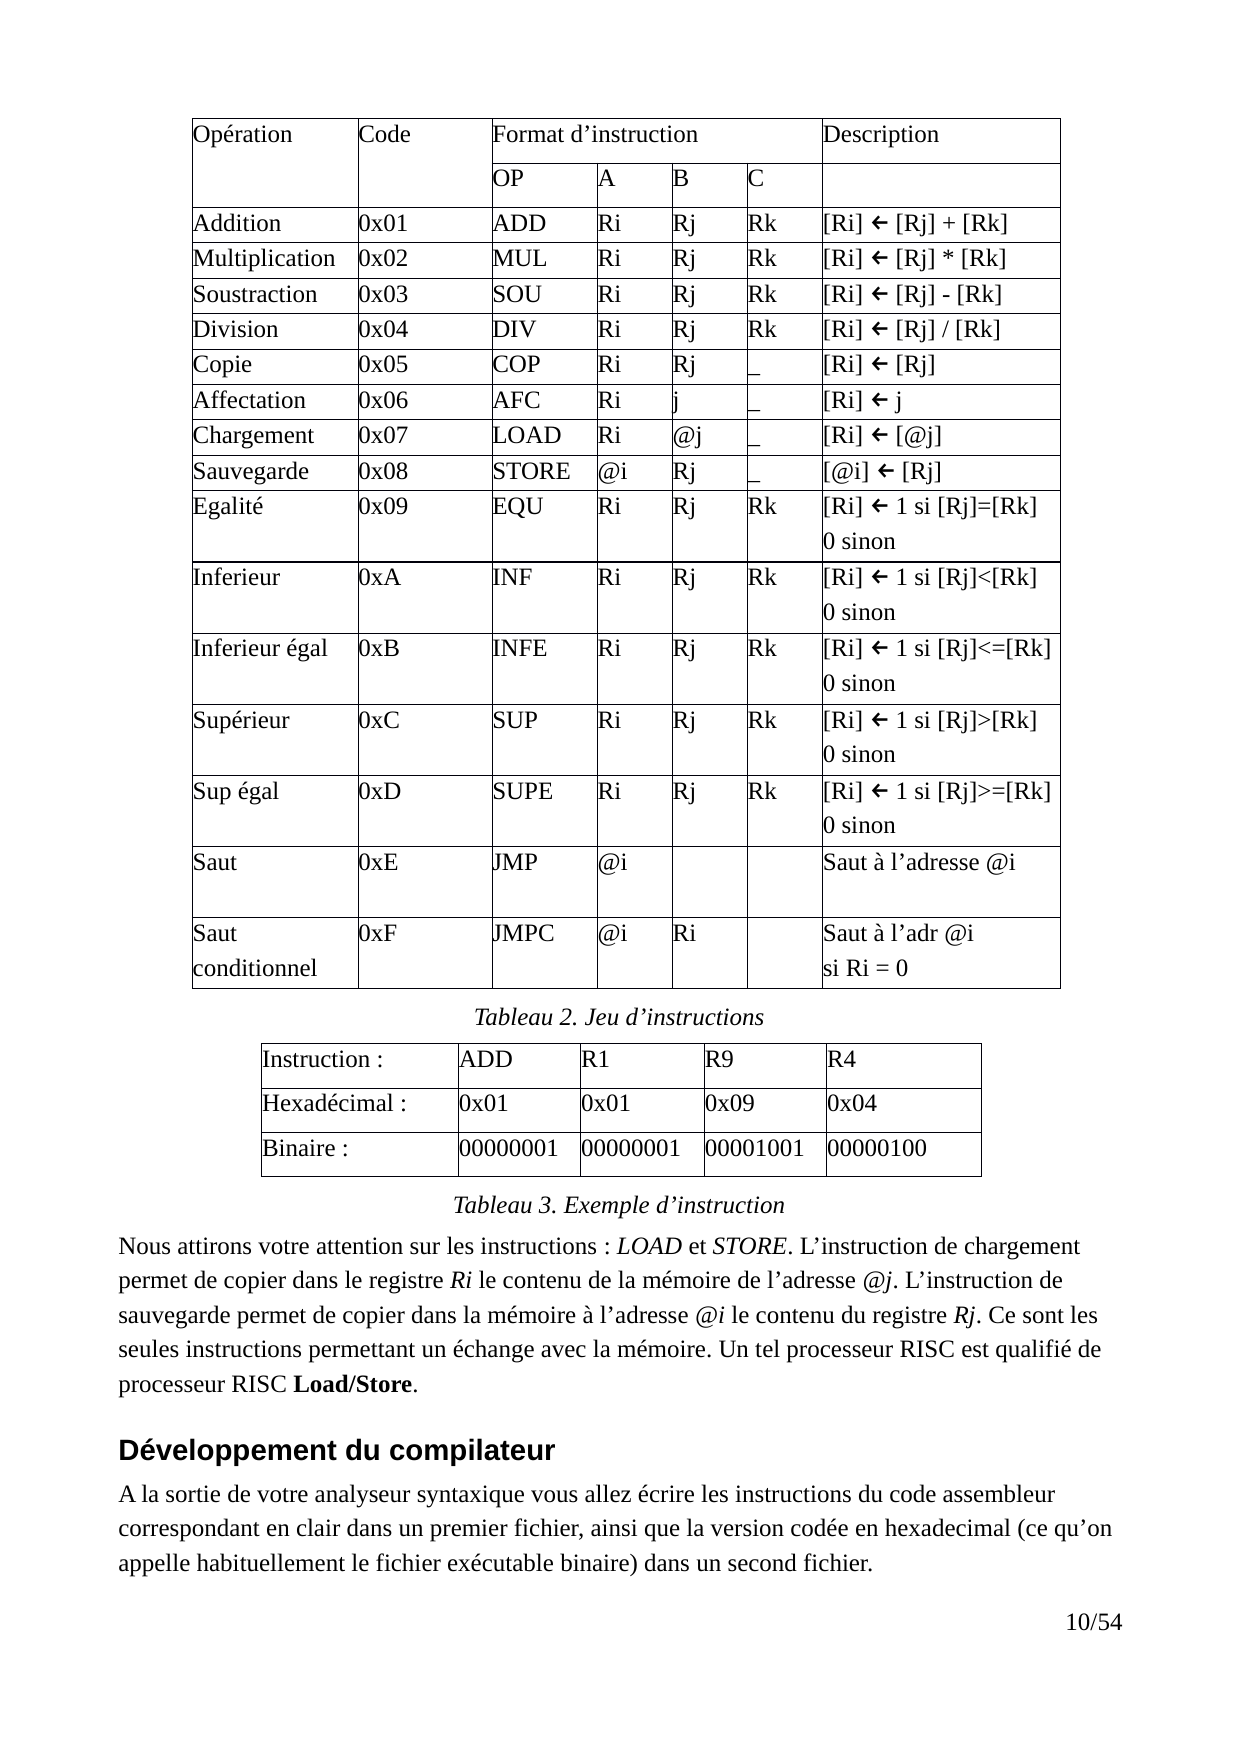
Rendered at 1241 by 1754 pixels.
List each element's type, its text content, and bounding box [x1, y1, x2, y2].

table_cell 0x05 [359, 350, 492, 384]
table_cell Copie [193, 350, 358, 384]
table_cell 0x06 [359, 385, 492, 419]
subtitle Développement du compilateur [118, 1432, 1122, 1466]
table_cell Rj [673, 243, 747, 278]
table_cell MUL [493, 243, 597, 278]
table_cell Rk [748, 776, 822, 846]
table_cell Ri [598, 208, 672, 242]
table_cell 0x09 [705, 1089, 826, 1132]
table_cell STORE [493, 456, 597, 490]
table_cell Rj [673, 491, 747, 561]
table_cell 0xC [359, 705, 492, 775]
table_cell 00001001 [705, 1133, 826, 1176]
table_cell Rk [748, 634, 822, 704]
table_cell Rk [748, 563, 822, 632]
table_cell Rj [673, 350, 747, 384]
table_cell Saut à l’adresse @i [823, 847, 1060, 917]
table_cell @i [598, 456, 672, 490]
table_cell Inferieur [193, 563, 358, 632]
table_cell [Ri] ← [Rj] [823, 350, 1060, 384]
table_header ADD [459, 1044, 580, 1087]
table_cell Sauvegarde [193, 456, 358, 490]
table_cell 00000001 [459, 1133, 580, 1176]
table_cell Rj [673, 634, 747, 704]
table_cell Egalité [193, 491, 358, 561]
table_cell Saut [193, 847, 358, 917]
table_cell 0xA [359, 563, 492, 632]
table_cell [Ri] ← [@j] [823, 420, 1060, 455]
table_cell Rk [748, 705, 822, 775]
table_cell 00000001 [581, 1133, 704, 1176]
table_cell Rj [673, 776, 747, 846]
table_cell [@i] ← [Rj] [823, 456, 1060, 490]
table_cell JMP [493, 847, 597, 917]
table_cell Rk [748, 279, 822, 313]
table_cell j [673, 385, 747, 419]
table_cell _ [748, 350, 822, 384]
table_cell 0xE [359, 847, 492, 917]
table_cell Ri [598, 705, 672, 775]
table_cell _ [748, 385, 822, 419]
text Tableau 3. Exemple d’instruction [118, 1190, 1122, 1218]
table_cell Rj [673, 208, 747, 242]
table_cell Ri [598, 314, 672, 348]
table_cell Saut à l’adr @i si Ri = 0 [823, 918, 1060, 988]
table_cell Affectation [193, 385, 358, 419]
table_cell 0x09 [359, 491, 492, 561]
table_cell Binaire : [262, 1133, 458, 1176]
table_cell [823, 164, 1060, 207]
table_cell B [673, 164, 747, 207]
table_cell Rj [673, 279, 747, 313]
table_cell Rj [673, 314, 747, 348]
table_cell Ri [598, 491, 672, 561]
table_cell [748, 847, 822, 917]
table_cell LOAD [493, 420, 597, 455]
table_header R9 [705, 1044, 826, 1087]
table_cell _ [748, 456, 822, 490]
table_cell [673, 847, 747, 917]
text Nous attirons votre attention sur les instructions : LOAD et STORE. L’instruction de chargement permet de copier dans le registre Ri le contenu de la mémoire de l’adresse @j. L’instruction de sauvegarde permet de copier dans la mémoire à l’adresse @i le contenu du registre Rj. Ce sont les seules instructions permettant un échange avec la mémoire. Un tel processeur RISC est qualifié de processeur RISC Load/Store. [118, 1231, 1122, 1398]
table_cell OP [493, 164, 597, 207]
table_cell SUPE [493, 776, 597, 846]
table_cell Rk [748, 491, 822, 561]
table_cell Ri [598, 279, 672, 313]
table_header Instruction : [262, 1044, 458, 1087]
table_header R4 [827, 1044, 981, 1087]
table_cell Rj [673, 456, 747, 490]
table_cell Ri [598, 634, 672, 704]
table_cell Multiplication [193, 243, 358, 278]
table_cell @j [673, 420, 747, 455]
table_cell ADD [493, 208, 597, 242]
table_cell [Ri] ← [Rj] / [Rk] [823, 314, 1060, 348]
table_cell 0x04 [827, 1089, 981, 1132]
table_cell Inferieur égal [193, 634, 358, 704]
table_cell JMPC [493, 918, 597, 988]
table_cell [Ri] ← 1 si [Rj]>[Rk] 0 sinon [823, 705, 1060, 775]
table_cell Rk [748, 314, 822, 348]
table_cell Rk [748, 208, 822, 242]
table_cell Rj [673, 563, 747, 632]
table_cell INF [493, 563, 597, 632]
table_cell C [748, 164, 822, 207]
table_cell Saut conditionnel [193, 918, 358, 988]
table_cell @i [598, 918, 672, 988]
table_cell DIV [493, 314, 597, 348]
table_cell 0x07 [359, 420, 492, 455]
table_cell 00000100 [827, 1133, 981, 1176]
table_cell _ [748, 420, 822, 455]
table_cell [Ri] ← 1 si [Rj]=[Rk] 0 sinon [823, 491, 1060, 561]
table_cell [Ri] ← 1 si [Rj]<[Rk] 0 sinon [823, 563, 1060, 632]
table_cell 0x01 [581, 1089, 704, 1132]
table_header R1 [581, 1044, 704, 1087]
table_cell AFC [493, 385, 597, 419]
table_cell 0x01 [459, 1089, 580, 1132]
table_cell 0xD [359, 776, 492, 846]
table_cell SUP [493, 705, 597, 775]
table_cell Rk [748, 243, 822, 278]
table_header Format d’instruction [493, 119, 822, 162]
table_cell [Ri] ← [Rj] * [Rk] [823, 243, 1060, 278]
table_cell 0x01 [359, 208, 492, 242]
table_cell A [598, 164, 672, 207]
text A la sortie de votre analyseur syntaxique vous allez écrire les instructions du code assembleur correspondant en clair dans un premier fichier, ainsi que la version codée en hexadecimal (ce qu’on appelle habituellement le fichier exécutable binaire) dans un second fichier. [118, 1479, 1122, 1576]
table_cell 0x08 [359, 456, 492, 490]
table_cell Ri [673, 918, 747, 988]
table_header Code [359, 119, 492, 207]
table_cell Ri [598, 420, 672, 455]
table_cell 0x02 [359, 243, 492, 278]
table_header Opération [193, 119, 358, 207]
table_cell [748, 918, 822, 988]
table_cell 0x03 [359, 279, 492, 313]
table_cell Addition [193, 208, 358, 242]
table_cell 0xF [359, 918, 492, 988]
table_cell Ri [598, 350, 672, 384]
table_cell [Ri] ← [Rj] - [Rk] [823, 279, 1060, 313]
text Tableau 2. Jeu d’instructions [118, 1002, 1122, 1031]
table_cell [Ri] ← 1 si [Rj]>=[Rk] 0 sinon [823, 776, 1060, 846]
table_cell [Ri] ← j [823, 385, 1060, 419]
table_cell [Ri] ← 1 si [Rj]<=[Rk] 0 sinon [823, 634, 1060, 704]
table_cell Ri [598, 385, 672, 419]
table_cell Ri [598, 563, 672, 632]
table_cell EQU [493, 491, 597, 561]
table_cell Sup égal [193, 776, 358, 846]
table_cell Chargement [193, 420, 358, 455]
table_cell Rj [673, 705, 747, 775]
table_cell Division [193, 314, 358, 348]
table_cell INFE [493, 634, 597, 704]
table_cell 0x04 [359, 314, 492, 348]
table_cell Hexadécimal : [262, 1089, 458, 1132]
table_cell [Ri] ← [Rj] + [Rk] [823, 208, 1060, 242]
table_cell SOU [493, 279, 597, 313]
table_cell COP [493, 350, 597, 384]
table_cell Ri [598, 776, 672, 846]
table_cell Soustraction [193, 279, 358, 313]
table_cell @i [598, 847, 672, 917]
table_cell Ri [598, 243, 672, 278]
table_cell 0xB [359, 634, 492, 704]
table_cell Supérieur [193, 705, 358, 775]
table_header Description [823, 119, 1060, 162]
